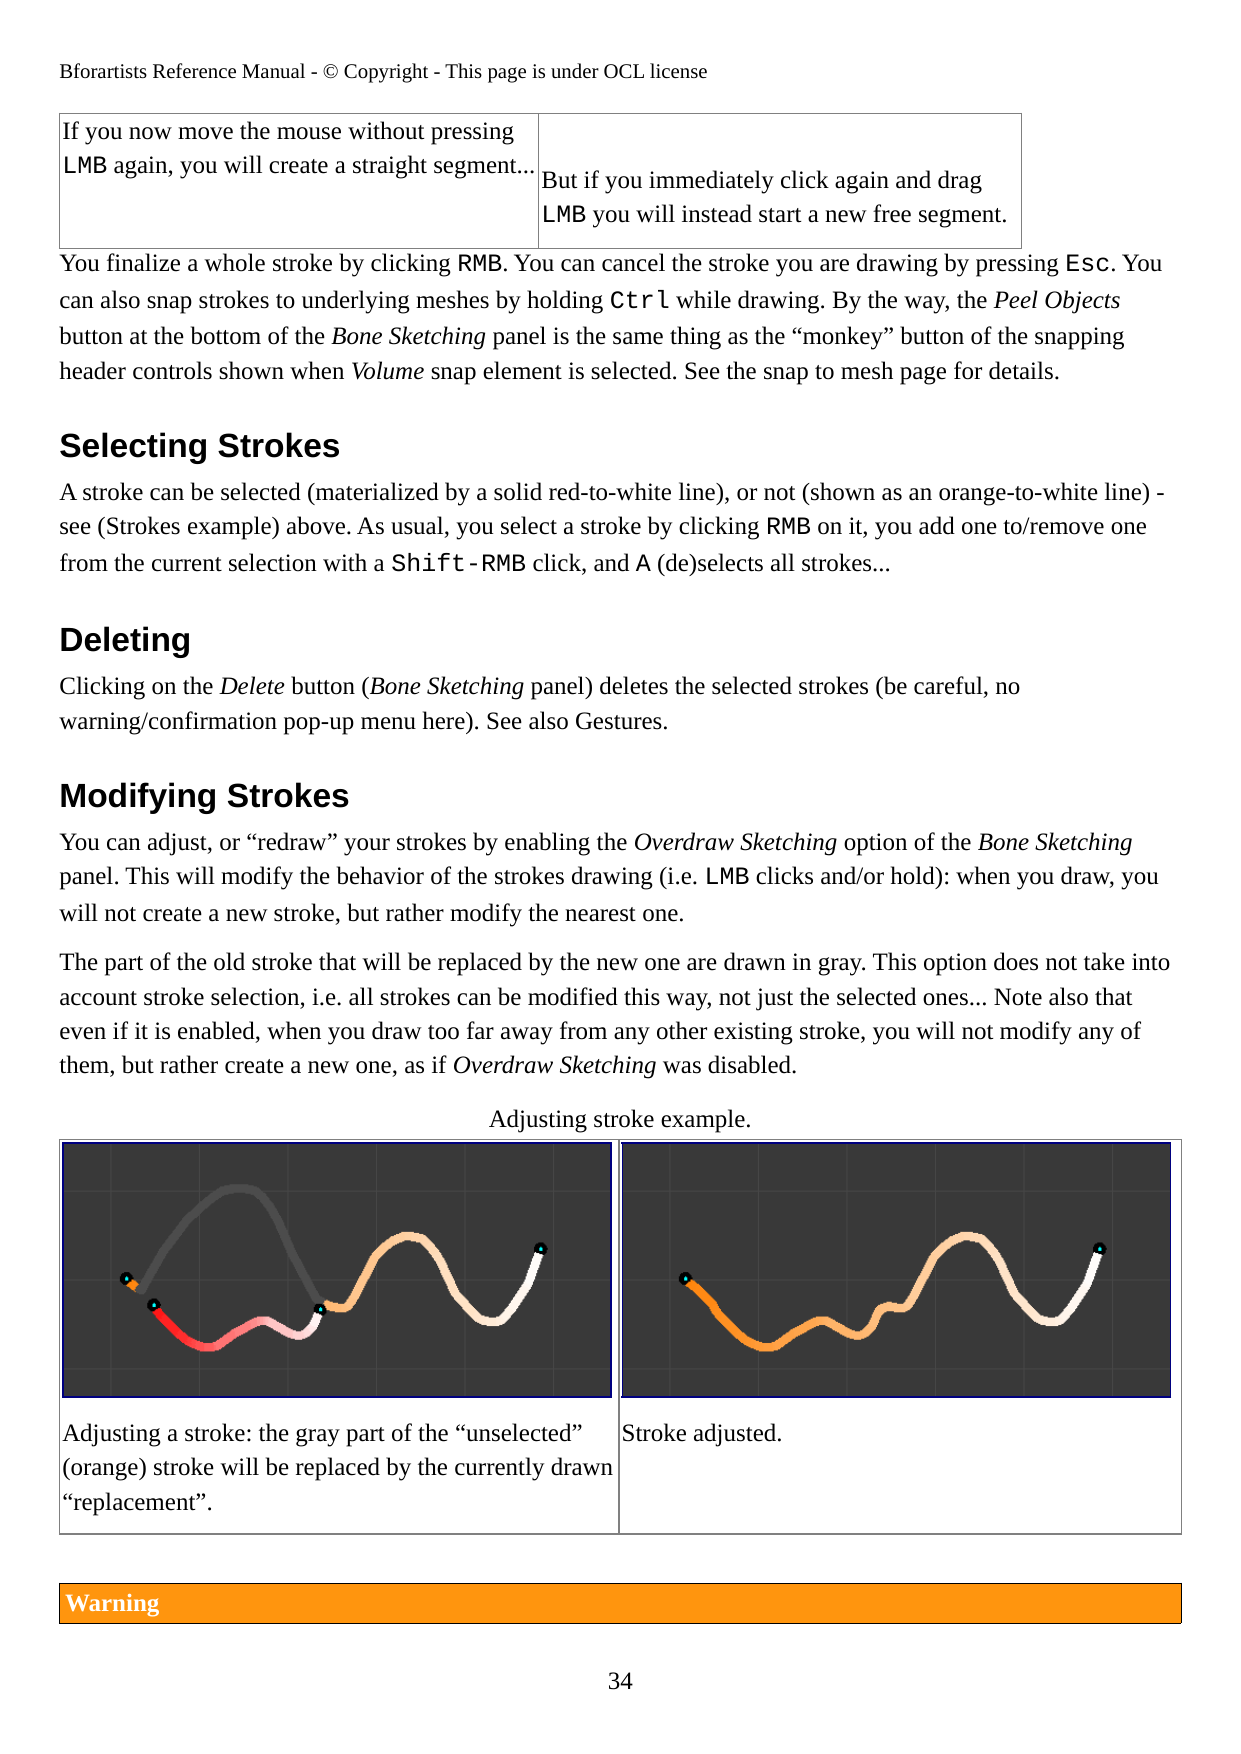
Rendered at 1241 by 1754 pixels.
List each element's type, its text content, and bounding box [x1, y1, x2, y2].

picture [64, 1144, 610, 1396]
table_cell But if you immediately click again and drag LMB you will instead start a new free segment. [539, 114, 1021, 248]
picture [623, 1144, 1170, 1396]
text A stroke can be selected (materialized by a solid red-to-white line), or not (shown as an orange-to-white line) - see (Strokes example) above. As usual, you select a stroke by clicking RMB on it, you add one to/remove one from the current selection with a Shift-RMB click, and A (de)selects all strokes... [59, 477, 1181, 579]
subtitle Selecting Strokes [59, 426, 1181, 464]
text You finalize a whole stroke by clicking RMB. You can cancel the stroke you are drawing by pressing Esc. You can also snap strokes to underlying meshes by holding Ctrl while drawing. By the way, the Peel Objects button at the bottom of the Bone Sketching panel is the same thing as the “monkey” button of the snapping header controls shown when Volume snap element is selected. See the snap to mesh page for details. [59, 248, 1181, 384]
subtitle Deleting [59, 620, 1181, 659]
text Clicking on the Delete button (Bone Sketching panel) deletes the selected strokes (be careful, no warning/confirmation pop-up menu here). See also Gestures. [59, 671, 1181, 735]
subtitle Modifying Strokes [59, 776, 1181, 814]
table_header Stroke adjusted. [620, 1140, 1181, 1533]
table_cell If you now move the mouse without pressing LMB again, you will create a straight segment... [60, 114, 538, 248]
text Adjusting stroke example. [59, 1104, 1181, 1133]
table_header Warning [60, 1584, 1181, 1623]
table_header Adjusting a stroke: the gray part of the “unselected” (orange) stroke will be replaced by the currently drawn “replacement”. [60, 1140, 618, 1533]
text The part of the old stroke that will be replaced by the new one are drawn in gray. This option does not take into account stroke selection, i.e. all strokes can be modified this way, not just the selected ones... Note also that even if it is enabled, when you draw too far away from any other existing stroke, you will not modify any of them, but rather create a new one, as if Overdraw Sketching was disabled. [59, 947, 1181, 1079]
text You can adjust, or “redraw” your strokes by enabling the Overdraw Sketching option of the Bone Sketching panel. This will modify the behavior of the strokes drawing (i.e. LMB clicks and/or hold): when you draw, you will not create a new stroke, but rather modify the nearest one. [59, 827, 1181, 927]
